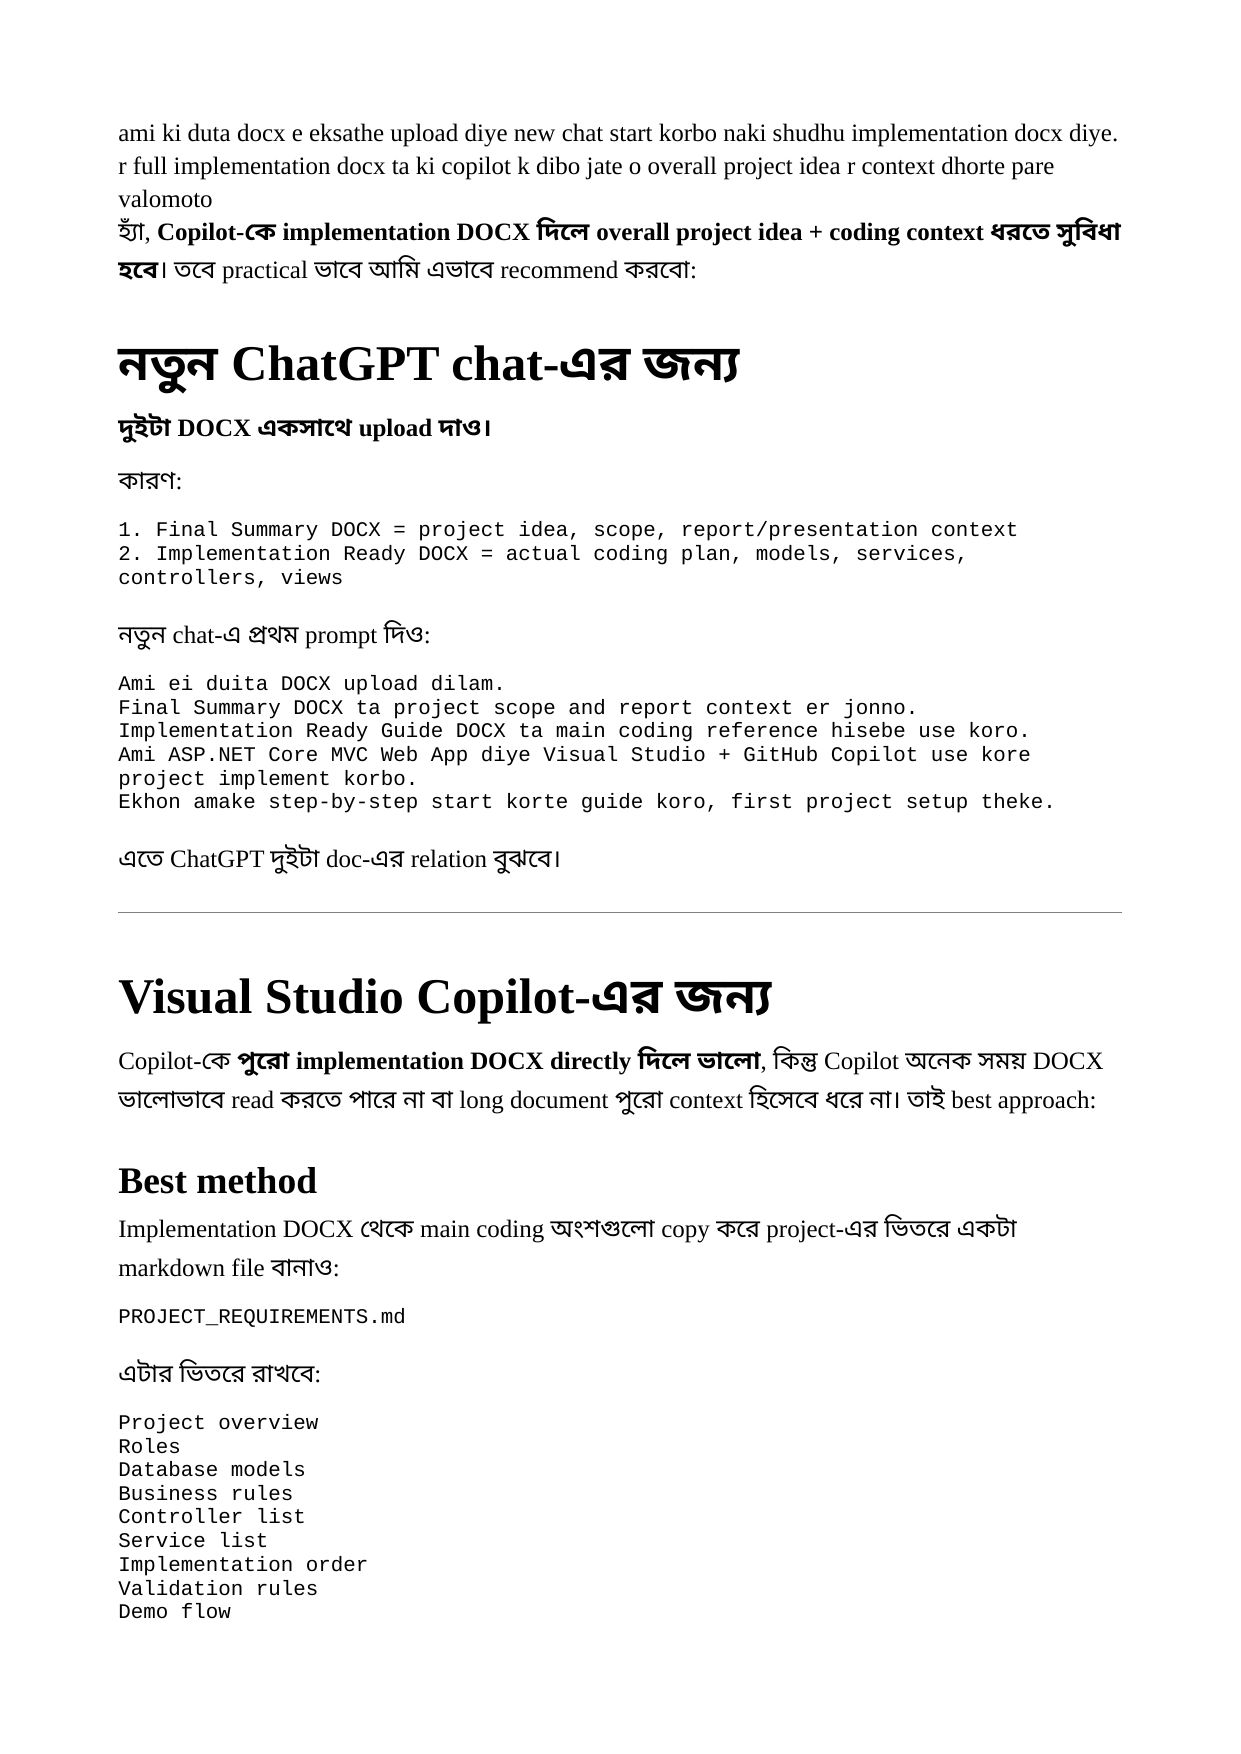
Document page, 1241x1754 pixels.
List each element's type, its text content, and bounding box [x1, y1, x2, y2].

text নতুন chat-এ প্রথম prompt দিও: [118, 620, 1122, 653]
text Implementation Ready Guide DOCX ta main coding reference hisebe use koro. [118, 720, 1122, 744]
text Ami ei duita DOCX upload dilam. [118, 673, 1122, 697]
text Demo flow [118, 1601, 1122, 1625]
subtitle Visual Studio Copilot-এর জন্য [118, 967, 1122, 1034]
text Copilot-কে পুরো implementation DOCX directly দিলে ভালো, কিন্তু Copilot অনেক সময় DOCX ভালোভাবে read করতে পারে না বা long document পুরো context হিসেবে ধরে না। তাই best approach: [118, 1046, 1122, 1118]
text Implementation order [118, 1554, 1122, 1577]
text কারণ: [118, 466, 1122, 500]
text এটার ভিতরে রাখবে: [118, 1359, 1122, 1392]
subtitle নতুন ChatGPT chat-এর জন্য [118, 334, 1122, 401]
text দুইটা DOCX একসাথে upload দাও। [118, 413, 1122, 447]
subtitle Best method [118, 1159, 1122, 1202]
text Roles [118, 1436, 1122, 1459]
text Final Summary DOCX ta project scope and report context er jonno. [118, 697, 1122, 720]
text 1. Final Summary DOCX = project idea, scope, report/presentation context [118, 519, 1122, 543]
text Ami ASP.NET Core MVC Web App diye Visual Studio + GitHub Copilot use kore project implement korbo. [118, 744, 1122, 791]
text এতে ChatGPT দুইটা doc-এর relation বুঝবে। [118, 844, 1122, 878]
text Controller list [118, 1507, 1122, 1530]
text ami ki duta docx e eksathe upload diye new chat start korbo naki shudhu implementation docx diye. r full implementation docx ta ki copilot k dibo jate o overall project idea r context dhorte pare valomoto [118, 118, 1122, 213]
text Validation rules [118, 1577, 1122, 1601]
text PROJECT_REQUIREMENTS.md [118, 1306, 1122, 1329]
text Implementation DOCX থেকে main coding অংশগুলো copy করে project-এর ভিতরে একটা markdown file বানাও: [118, 1214, 1122, 1286]
text Service list [118, 1530, 1122, 1554]
text Database models [118, 1459, 1122, 1483]
text Project overview [118, 1412, 1122, 1436]
text হ্যাঁ, Copilot-কে implementation DOCX দিলে overall project idea + coding context ধরতে সুবিধা হবে। তবে practical ভাবে আমি এভাবে recommend করবো: [118, 217, 1122, 289]
text Business rules [118, 1483, 1122, 1507]
text 2. Implementation Ready DOCX = actual coding plan, models, services, controllers, views [118, 543, 1122, 590]
text Ekhon amake step-by-step start korte guide koro, first project setup theke. [118, 791, 1122, 815]
